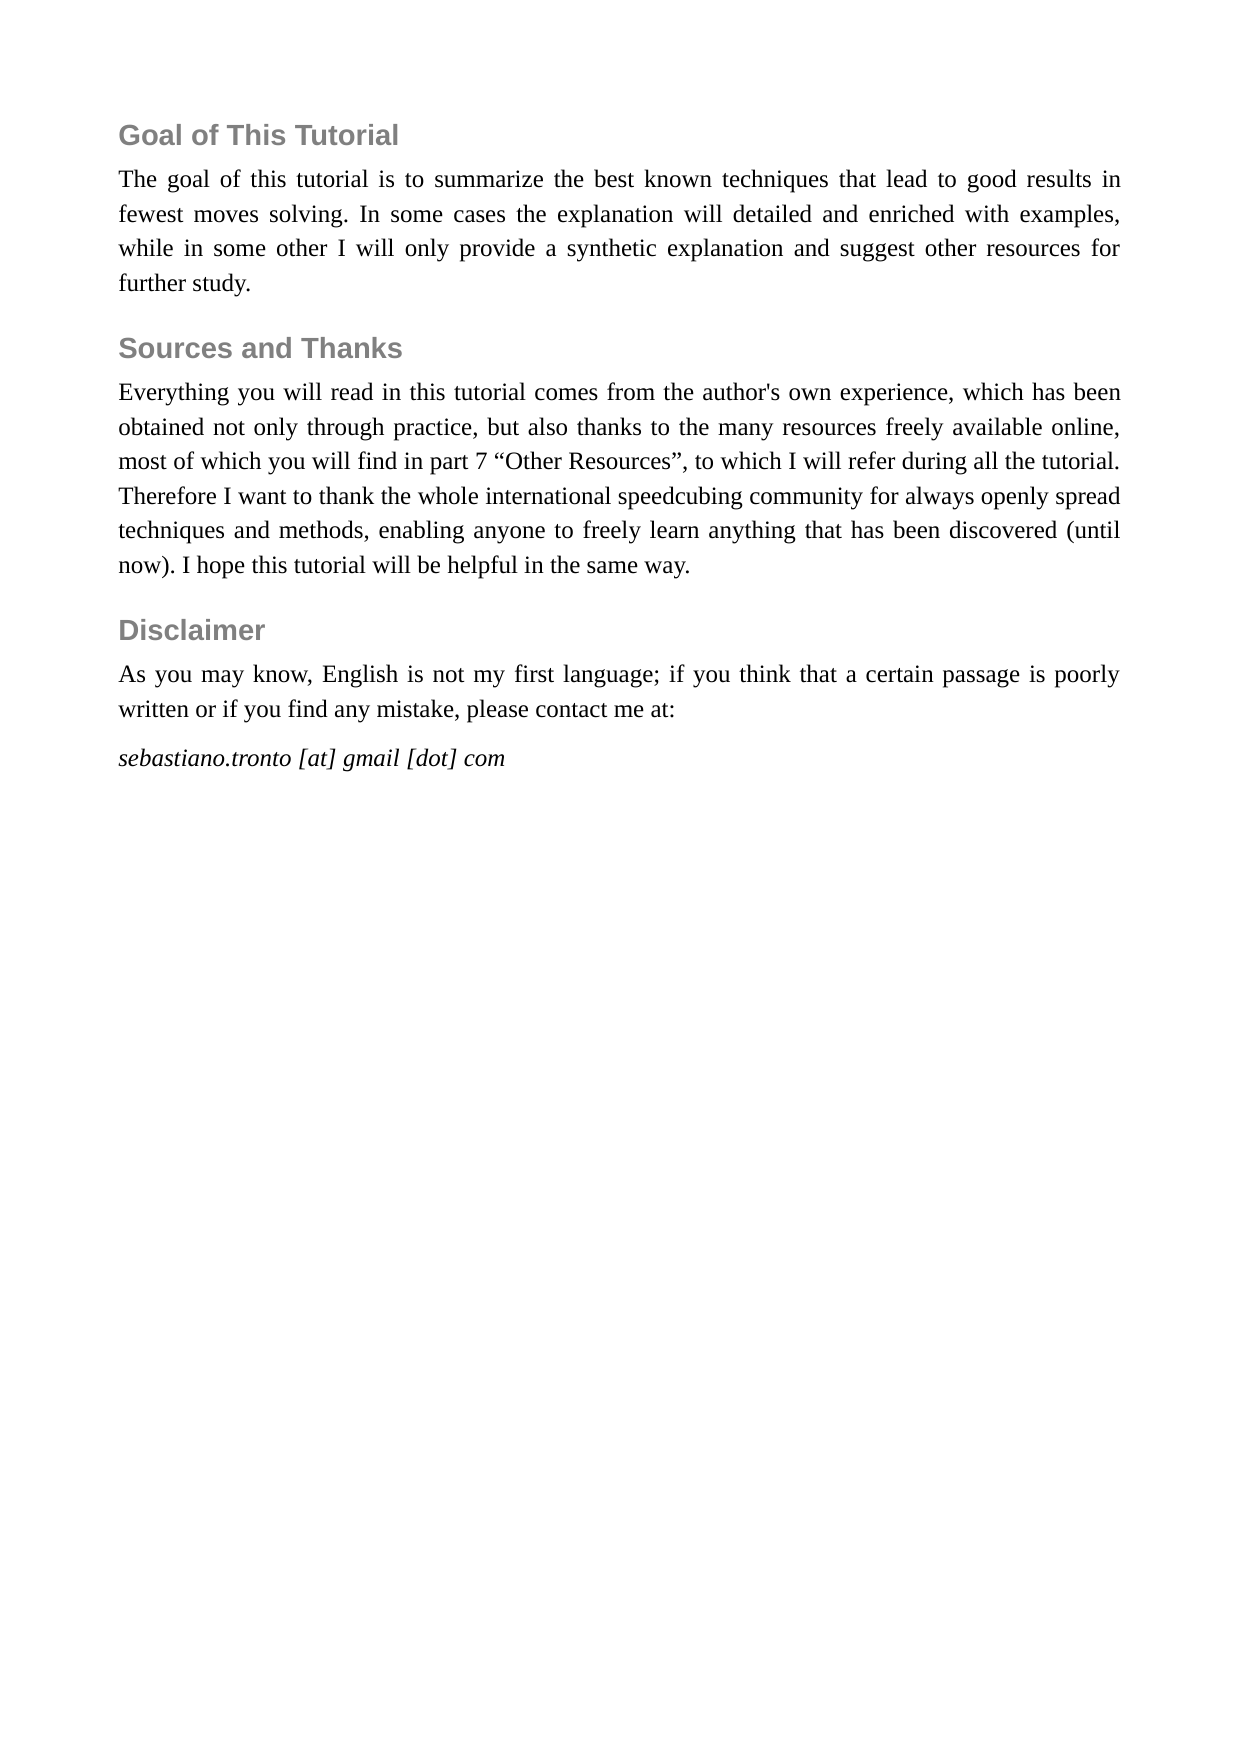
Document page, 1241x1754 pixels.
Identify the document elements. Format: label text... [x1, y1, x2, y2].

text The goal of this tutorial is to summarize the best known techniques that lead to good results in fewest moves solving. In some cases the explanation will detailed and enriched with examples, while in some other I will only provide a synthetic explanation and suggest other resources for further study. [118, 164, 1122, 296]
subtitle Sources and Thanks [118, 331, 1122, 365]
subtitle Disclaimer [118, 613, 1122, 647]
subtitle Goal of This Tutorial [118, 118, 1122, 152]
text sebastiano.tronto [at] gmail [dot] com [118, 743, 1122, 772]
text As you may know, English is not my first language; if you think that a certain passage is poorly written or if you find any mistake, please contact me at: [118, 659, 1122, 723]
text Everything you will read in this tutorial comes from the author's own experience, which has been obtained not only through practice, but also thanks to the many resources freely available online, most of which you will find in part 7 “Other Resources”, to which I will refer during all the tutorial. Therefore I want to thank the whole international speedcubing community for always openly spread techniques and methods, enabling anyone to freely learn anything that has been discovered (until now). I hope this tutorial will be helpful in the same way. [118, 377, 1122, 578]
